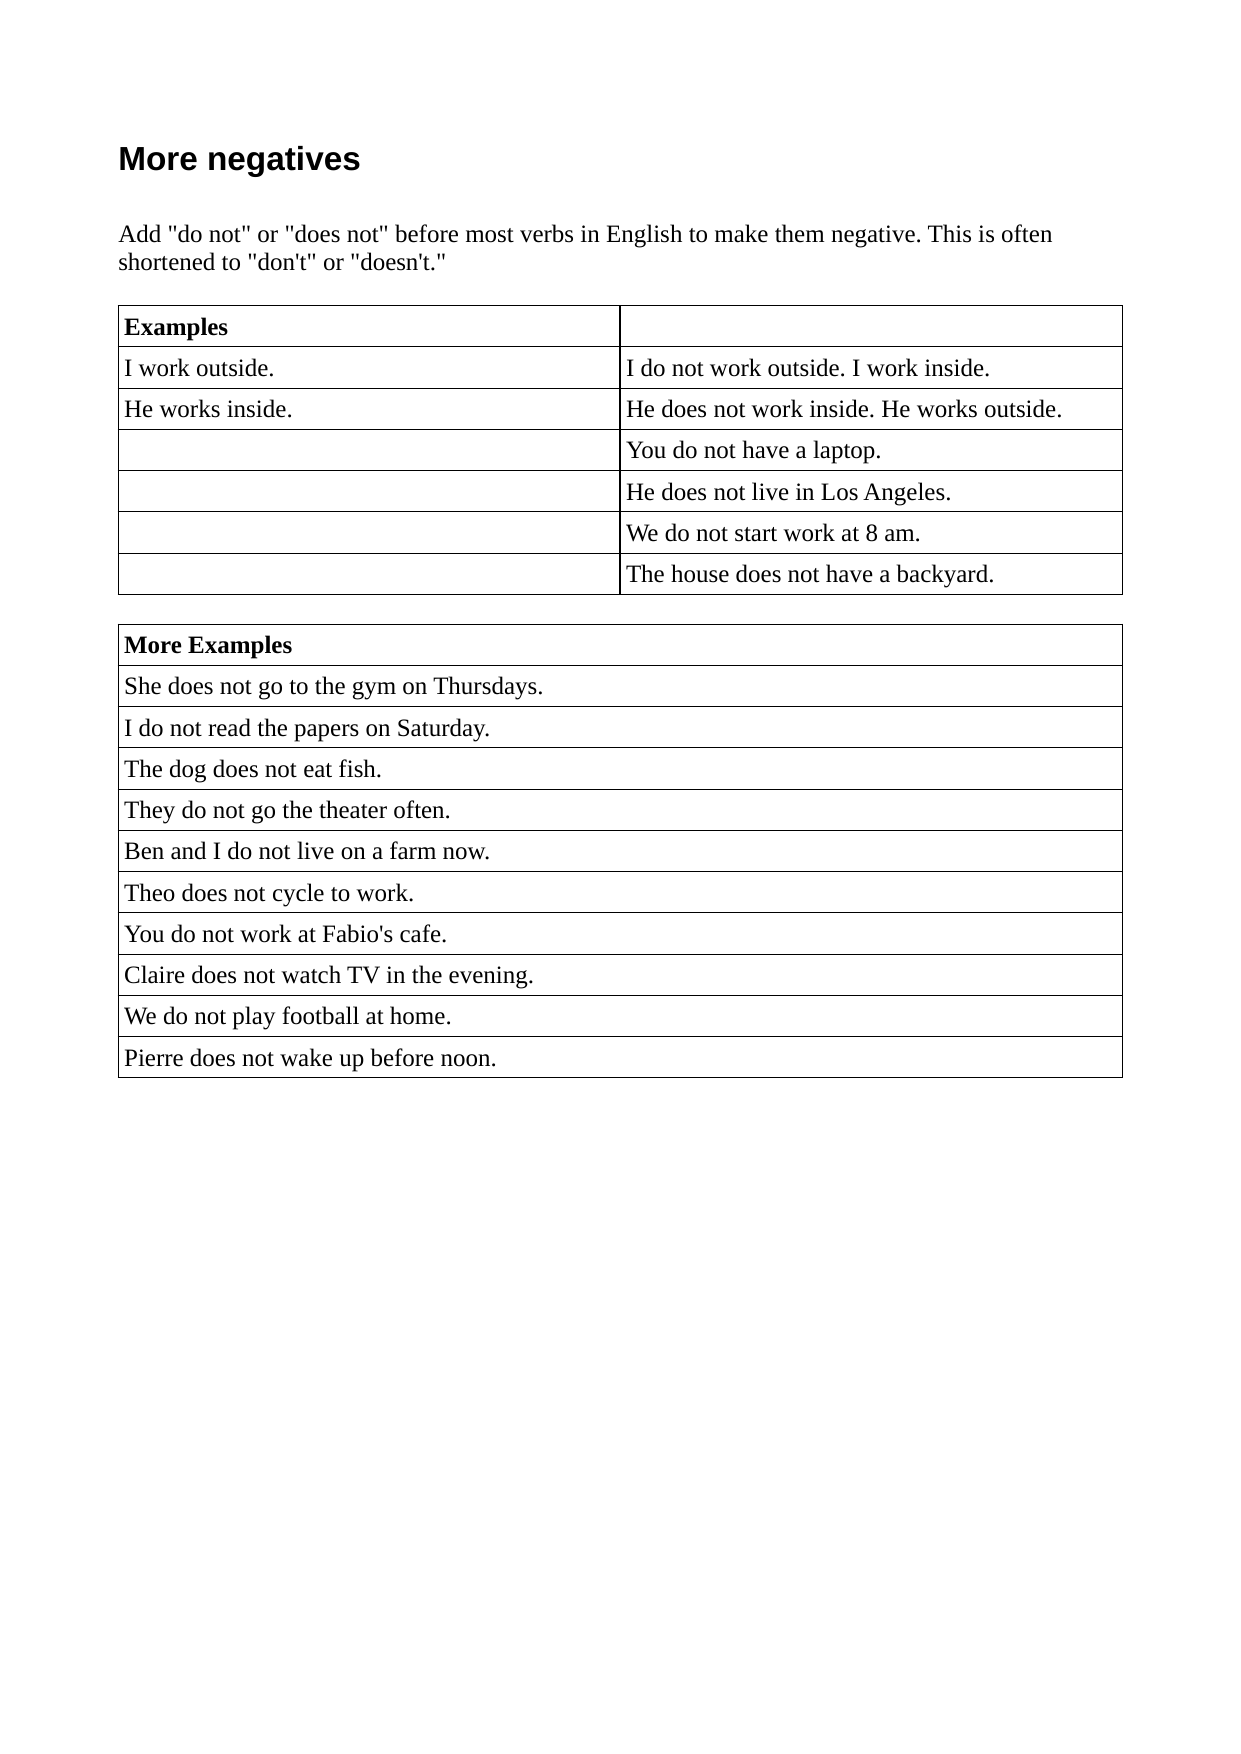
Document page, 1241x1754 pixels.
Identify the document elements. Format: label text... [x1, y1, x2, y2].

table_cell [119, 430, 619, 470]
table_cell We do not start work at 8 am. [621, 512, 1122, 552]
table_header Examples [119, 306, 619, 346]
table_cell Pierre does not wake up before noon. [119, 1037, 1122, 1077]
table_header More Examples [119, 625, 1122, 665]
table_cell [119, 554, 619, 594]
table_cell The dog does not eat fish. [119, 748, 1122, 788]
table_cell She does not go to the gym on Thursdays. [119, 666, 1122, 706]
table_cell He does not live in Los Angeles. [621, 471, 1122, 511]
table_cell I do not read the papers on Saturday. [119, 707, 1122, 747]
table_cell The house does not have a backyard. [621, 554, 1122, 594]
table_cell He works inside. [119, 389, 619, 429]
table_cell They do not go the theater often. [119, 790, 1122, 830]
table_cell I work outside. [119, 347, 619, 387]
table_cell Claire does not watch TV in the evening. [119, 955, 1122, 995]
table_cell Ben and I do not live on a farm now. [119, 831, 1122, 871]
table_cell [119, 512, 619, 552]
table_cell You do not have a laptop. [621, 430, 1122, 470]
text Add "do not" or "does not" before most verbs in English to make them negative. This is often shortened to "don't" or "doesn't." [118, 219, 1122, 276]
table_header [621, 306, 1122, 346]
subtitle More negatives [118, 139, 1122, 177]
table_cell I do not work outside. I work inside. [621, 347, 1122, 387]
table_cell [119, 471, 619, 511]
table_cell You do not work at Fabio's cafe. [119, 913, 1122, 953]
table_cell Theo does not cycle to work. [119, 872, 1122, 912]
table_cell He does not work inside. He works outside. [621, 389, 1122, 429]
table_cell We do not play football at home. [119, 996, 1122, 1036]
